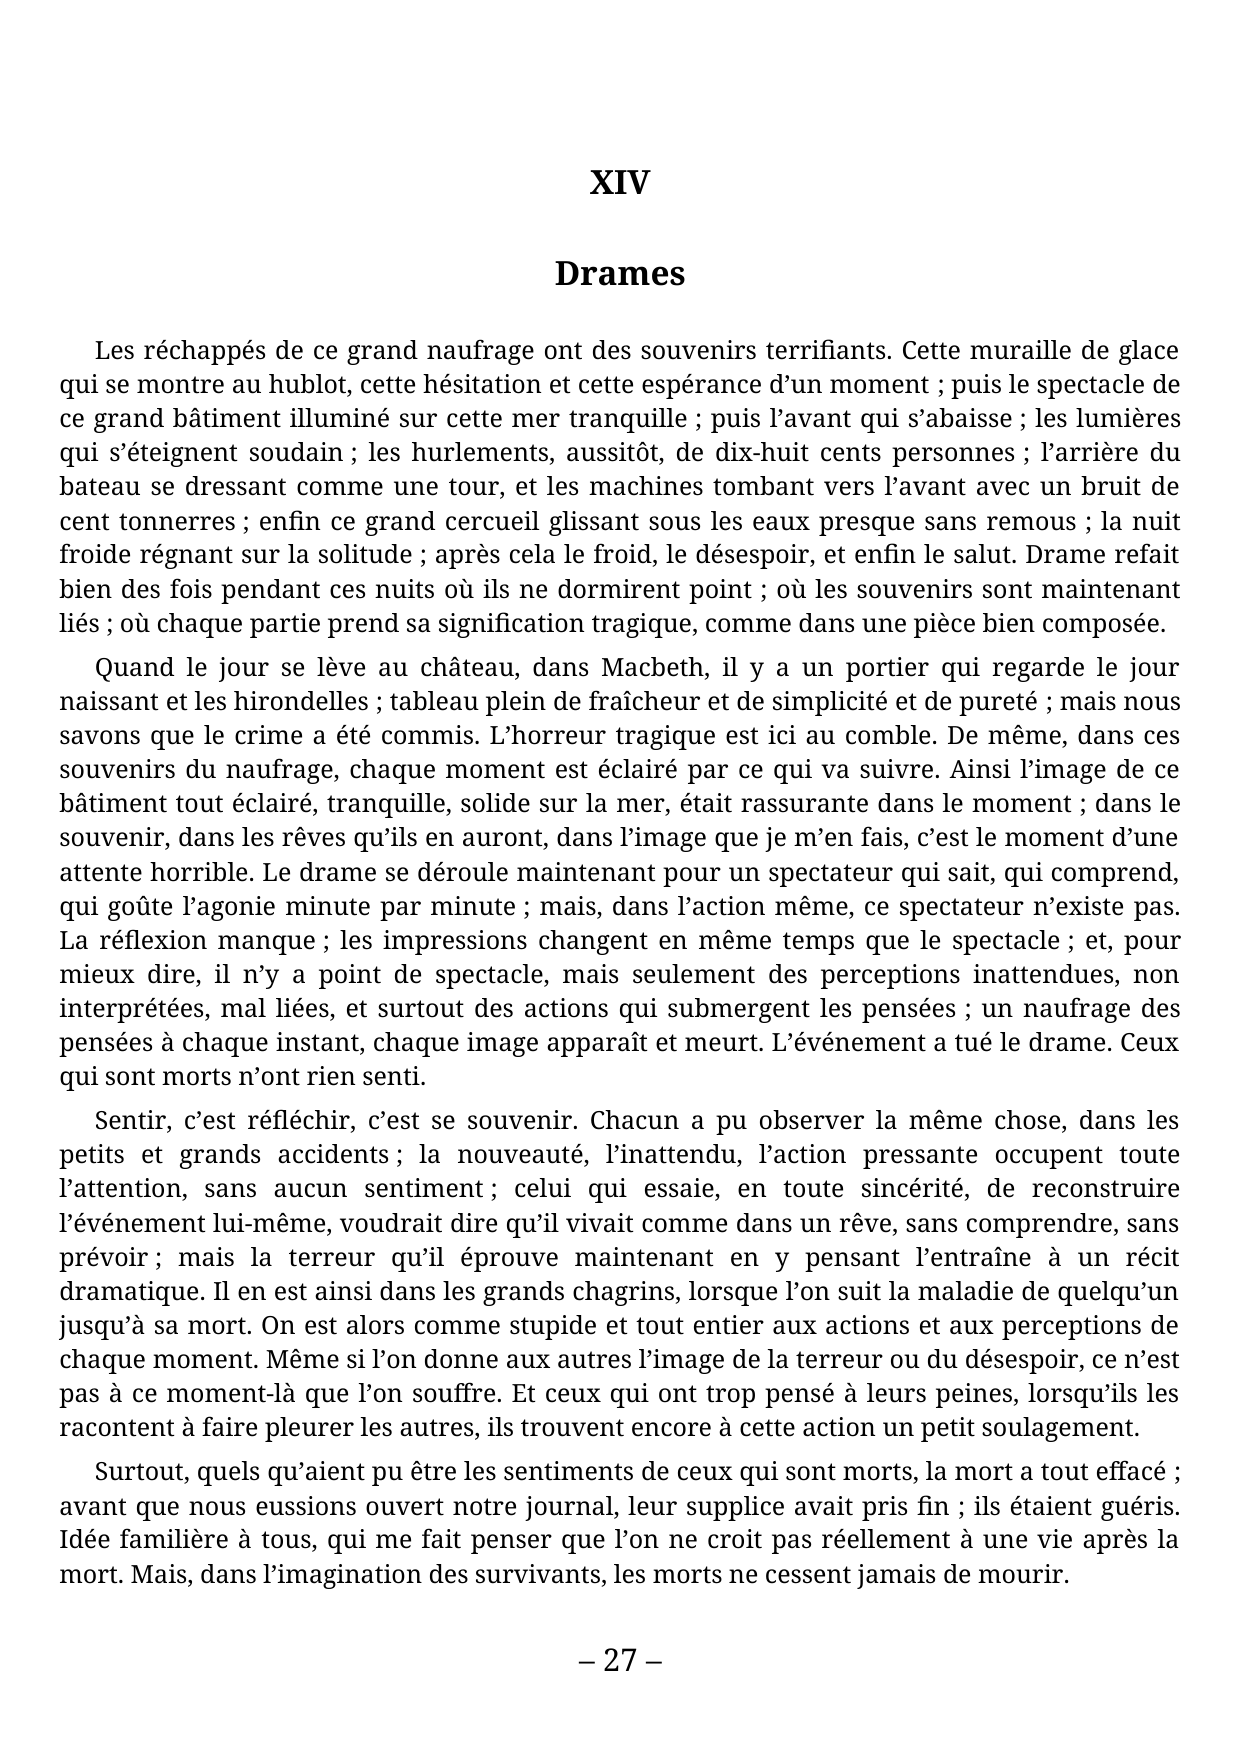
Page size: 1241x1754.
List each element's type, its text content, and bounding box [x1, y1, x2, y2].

text Surtout, quels qu’aient pu être les sentiments de ceux qui sont morts, la mort a tout effacé ; avant que nous eussions ouvert notre journal, leur supplice avait pris fin ; ils étaient guéris. Idée familière à tous, qui me fait penser que l’on ne croit pas réellement à une vie après la mort. Mais, dans l’imagination des survivants, les morts ne cessent jamais de mourir. [59, 1454, 1181, 1590]
text Les réchappés de ce grand naufrage ont des souvenirs terrifiants. Cette muraille de glace qui se montre au hublot, cette hésitation et cette espérance d’un moment ; puis le spectacle de ce grand bâtiment illuminé sur cette mer tranquille ; puis l’avant qui s’abaisse ; les lumières qui s’éteignent soudain ; les hurlements, aussitôt, de dix-huit cents personnes ; l’arrière du bateau se dressant comme une tour, et les machines tombant vers l’avant avec un bruit de cent tonnerres ; enfin ce grand cercueil glissant sous les eaux presque sans remous ; la nuit froide régnant sur la solitude ; après cela le froid, le désespoir, et enfin le salut. Drame refait bien des fois pendant ces nuits où ils ne dormirent point ; où les souvenirs sont maintenant liés ; où chaque partie prend sa signification tragique, comme dans une pièce bien composée. [59, 333, 1181, 639]
subtitle XIV Drames [59, 159, 1181, 295]
text Sentir, c’est réfléchir, c’est se souvenir. Chacun a pu observer la même chose, dans les petits et grands accidents ; la nouveauté, l’inattendu, l’action pressante occupent toute l’attention, sans aucun sentiment ; celui qui essaie, en toute sincérité, de reconstruire l’événement lui-même, voudrait dire qu’il vivait comme dans un rêve, sans comprendre, sans prévoir ; mais la terreur qu’il éprouve maintenant en y pensant l’entraîne à un récit dramatique. Il en est ainsi dans les grands chagrins, lorsque l’on suit la maladie de quelqu’un jusqu’à sa mort. On est alors comme stupide et tout entier aux actions et aux perceptions de chaque moment. Même si l’on donne aux autres l’image de la terreur ou du désespoir, ce n’est pas à ce moment-là que l’on souffre. Et ceux qui ont trop pensé à leurs peines, lorsqu’ils les racontent à faire pleurer les autres, ils trouvent encore à cette action un petit soulagement. [59, 1103, 1181, 1444]
text Quand le jour se lève au château, dans Macbeth, il y a un portier qui regarde le jour naissant et les hirondelles ; tableau plein de fraîcheur et de simplicité et de pureté ; mais nous savons que le crime a été commis. L’horreur tragique est ici au comble. De même, dans ces souvenirs du naufrage, chaque moment est éclairé par ce qui va suivre. Ainsi l’image de ce bâtiment tout éclairé, tranquille, solide sur la mer, était rassurante dans le moment ; dans le souvenir, dans les rêves qu’ils en auront, dans l’image que je m’en fais, c’est le moment d’une attente horrible. Le drame se déroule maintenant pour un spectateur qui sait, qui comprend, qui goûte l’agonie minute par minute ; mais, dans l’action même, ce spectateur n’existe pas. La réflexion manque ; les impressions changent en même temps que le spectacle ; et, pour mieux dire, il n’y a point de spectacle, mais seulement des perceptions inattendues, non interprétées, mal liées, et surtout des actions qui submergent les pensées ; un naufrage des pensées à chaque instant, chaque image apparaît et meurt. L’événement a tué le drame. Ceux qui sont morts n’ont rien senti. [59, 650, 1181, 1093]
